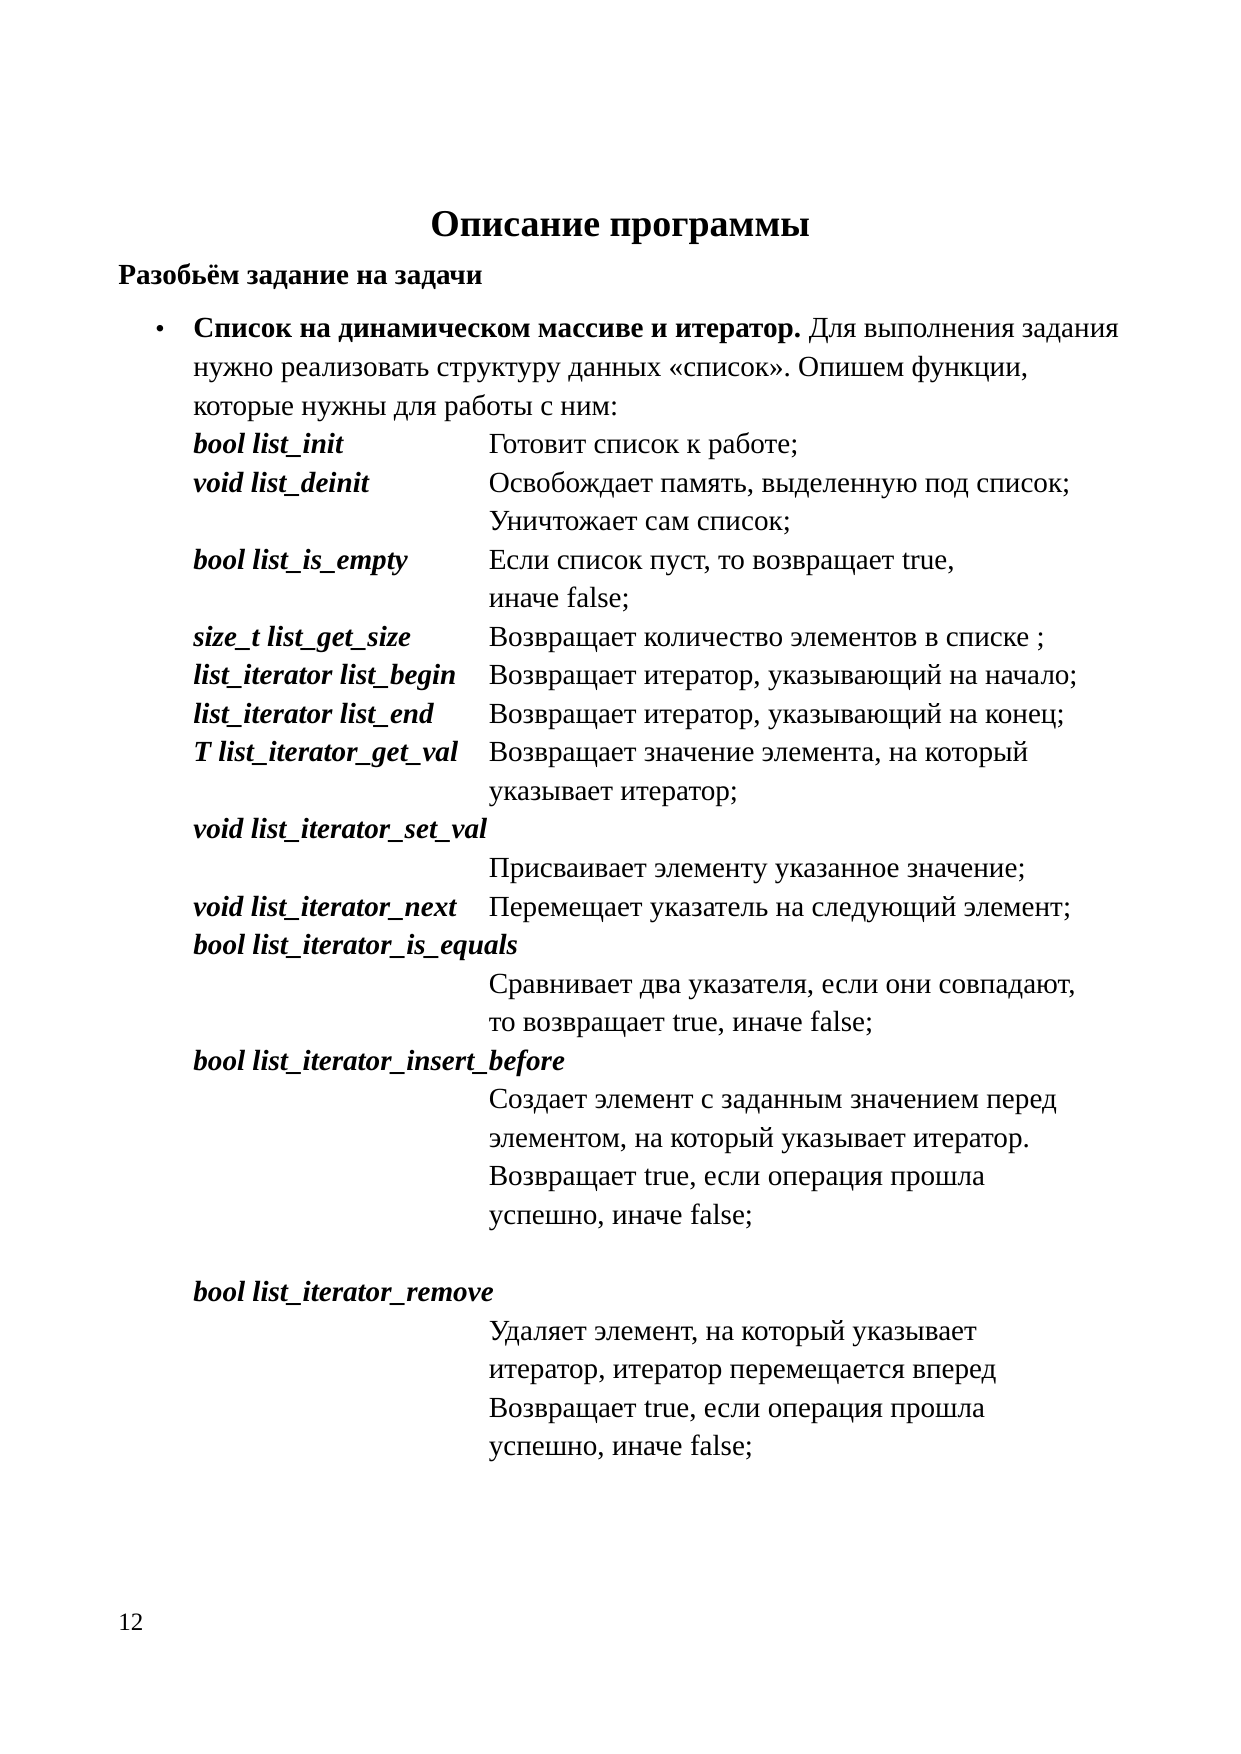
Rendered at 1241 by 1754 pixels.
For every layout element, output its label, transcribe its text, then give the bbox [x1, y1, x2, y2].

text Разобьём задание на задачи [118, 257, 1122, 291]
subtitle Описание программы [118, 201, 1122, 245]
list Список на динамическом массиве и итератор. Для выполнения задания нужно реализовать структуру данных «список». Опишем функции, которые нужны для работы с ним: bool list_init Готовит список к работе; void list_deinit Освобождает память, выделенную под список; Уничтожает сам список; bool list_is_empty Если список пуст, то возвращает true, иначе false; size_t list_get_size Возвращает количество элементов в списке ; list_iterator list_begin Возвращает итератор, указывающий на начало; list_iterator list_end Возвращает итератор, указывающий на конец; T list_iterator_get_val Возвращает значение элемента, на который указывает итератор; void list_iterator_set_val Присваивает элементу указанное значение; void list_iterator_next Перемещает указатель на следующий элемент; bool list_iterator_is_equals Сравнивает два указателя, если они совпадают, то возвращает true, иначе false; bool list_iterator_insert_before Создает элемент с заданным значением перед элементом, на который указывает итератор. Возвращает true, если операция прошла успешно, иначе false; bool list_iterator_remove Удаляет элемент, на который указывает итератор, итератор перемещается вперед Возвращает true, если операция прошла успешно, иначе false; [156, 311, 1122, 1462]
